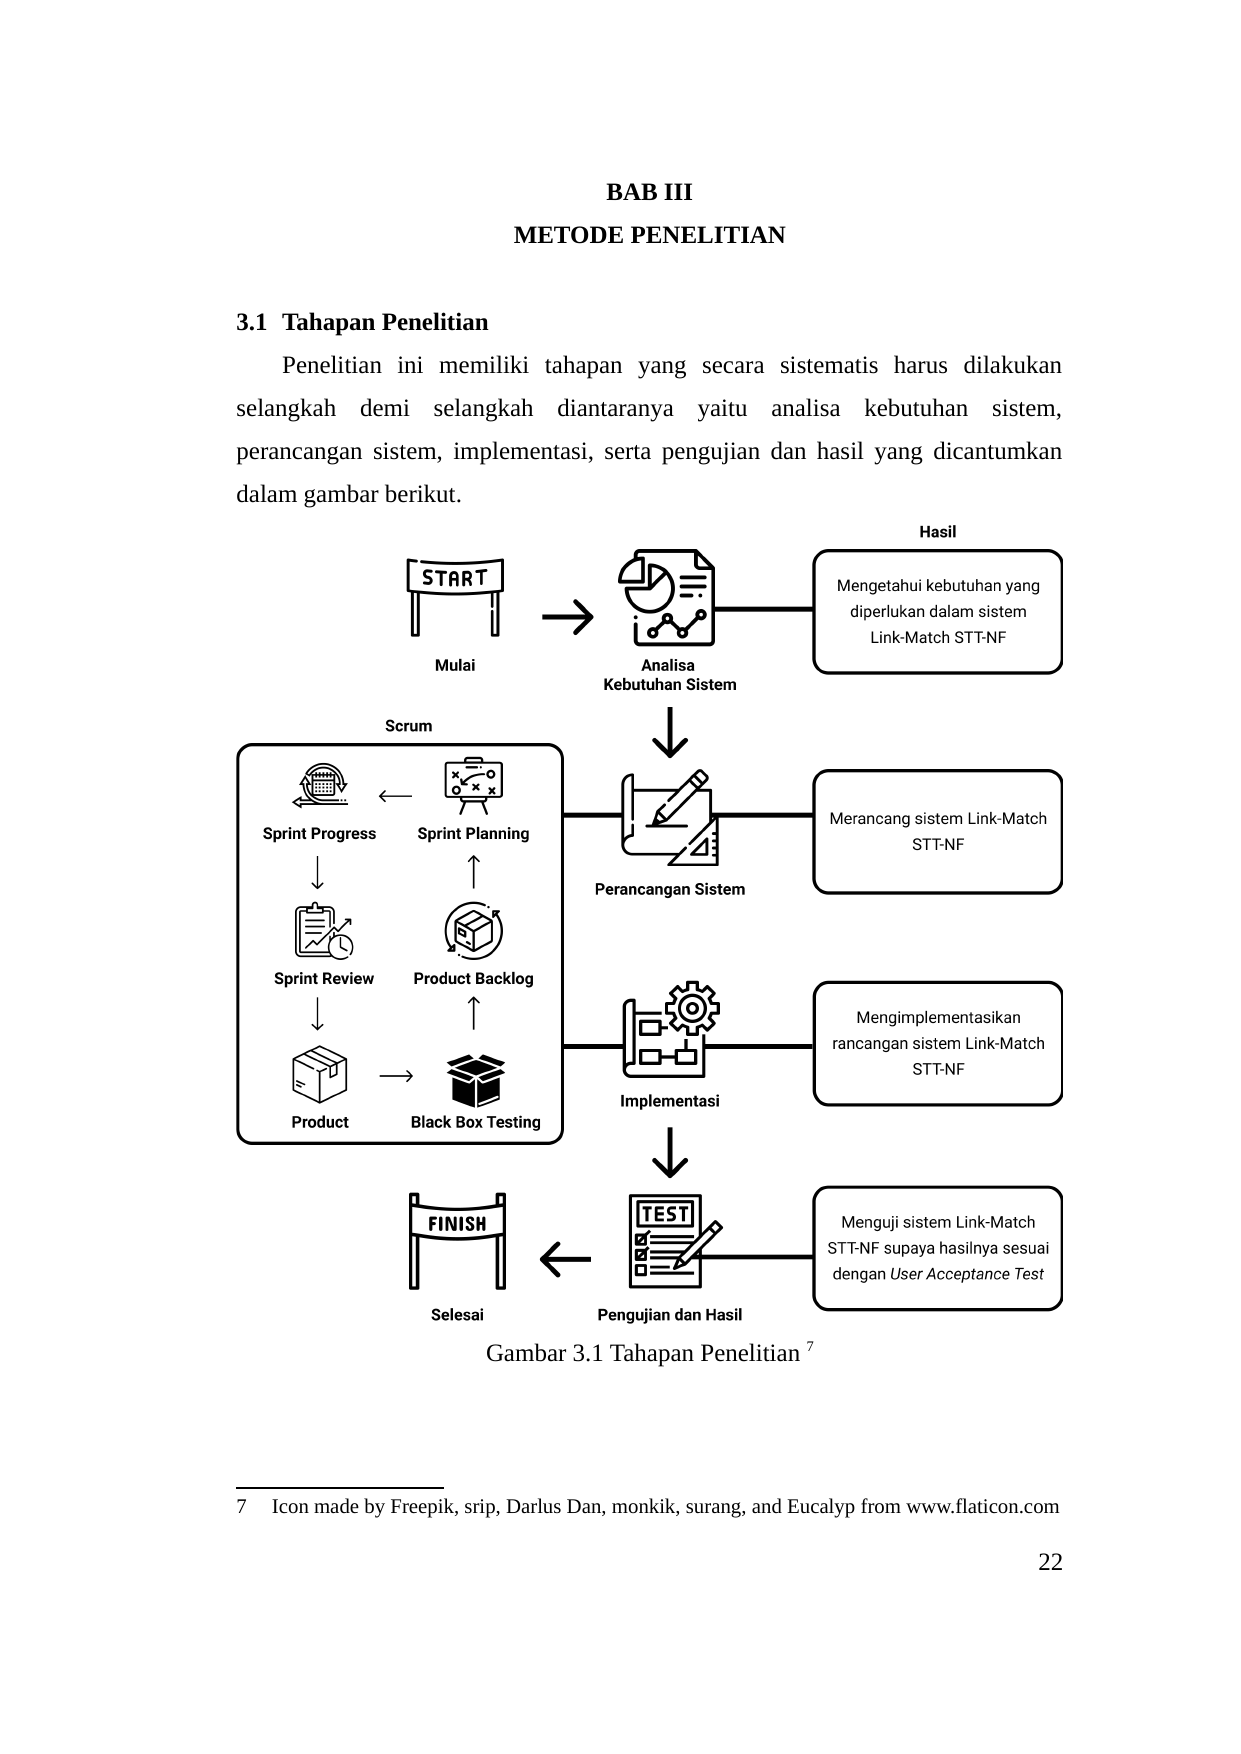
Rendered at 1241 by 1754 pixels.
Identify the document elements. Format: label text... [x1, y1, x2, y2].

subtitle BAB III [236, 177, 1063, 206]
subtitle 3.1 Tahapan Penelitian [236, 307, 1063, 335]
picture [236, 522, 1063, 1324]
text Gambar 3.1 Tahapan Penelitian [236, 1338, 1063, 1366]
text Icon made by Freepik, srip, Darlus Dan, monkik, surang, and Eucalyp from www.flaticon.com [236, 1494, 1063, 1518]
text Penelitian ini memiliki tahapan yang secara sistematis harus dilakukan selangkah demi selangkah diantaranya yaitu analisa kebutuhan sistem, perancangan sistem, implementasi, serta pengujian dan hasil yang dicantumkan dalam gambar berikut. [236, 350, 1063, 508]
subtitle METODE PENELITIAN [236, 220, 1063, 249]
